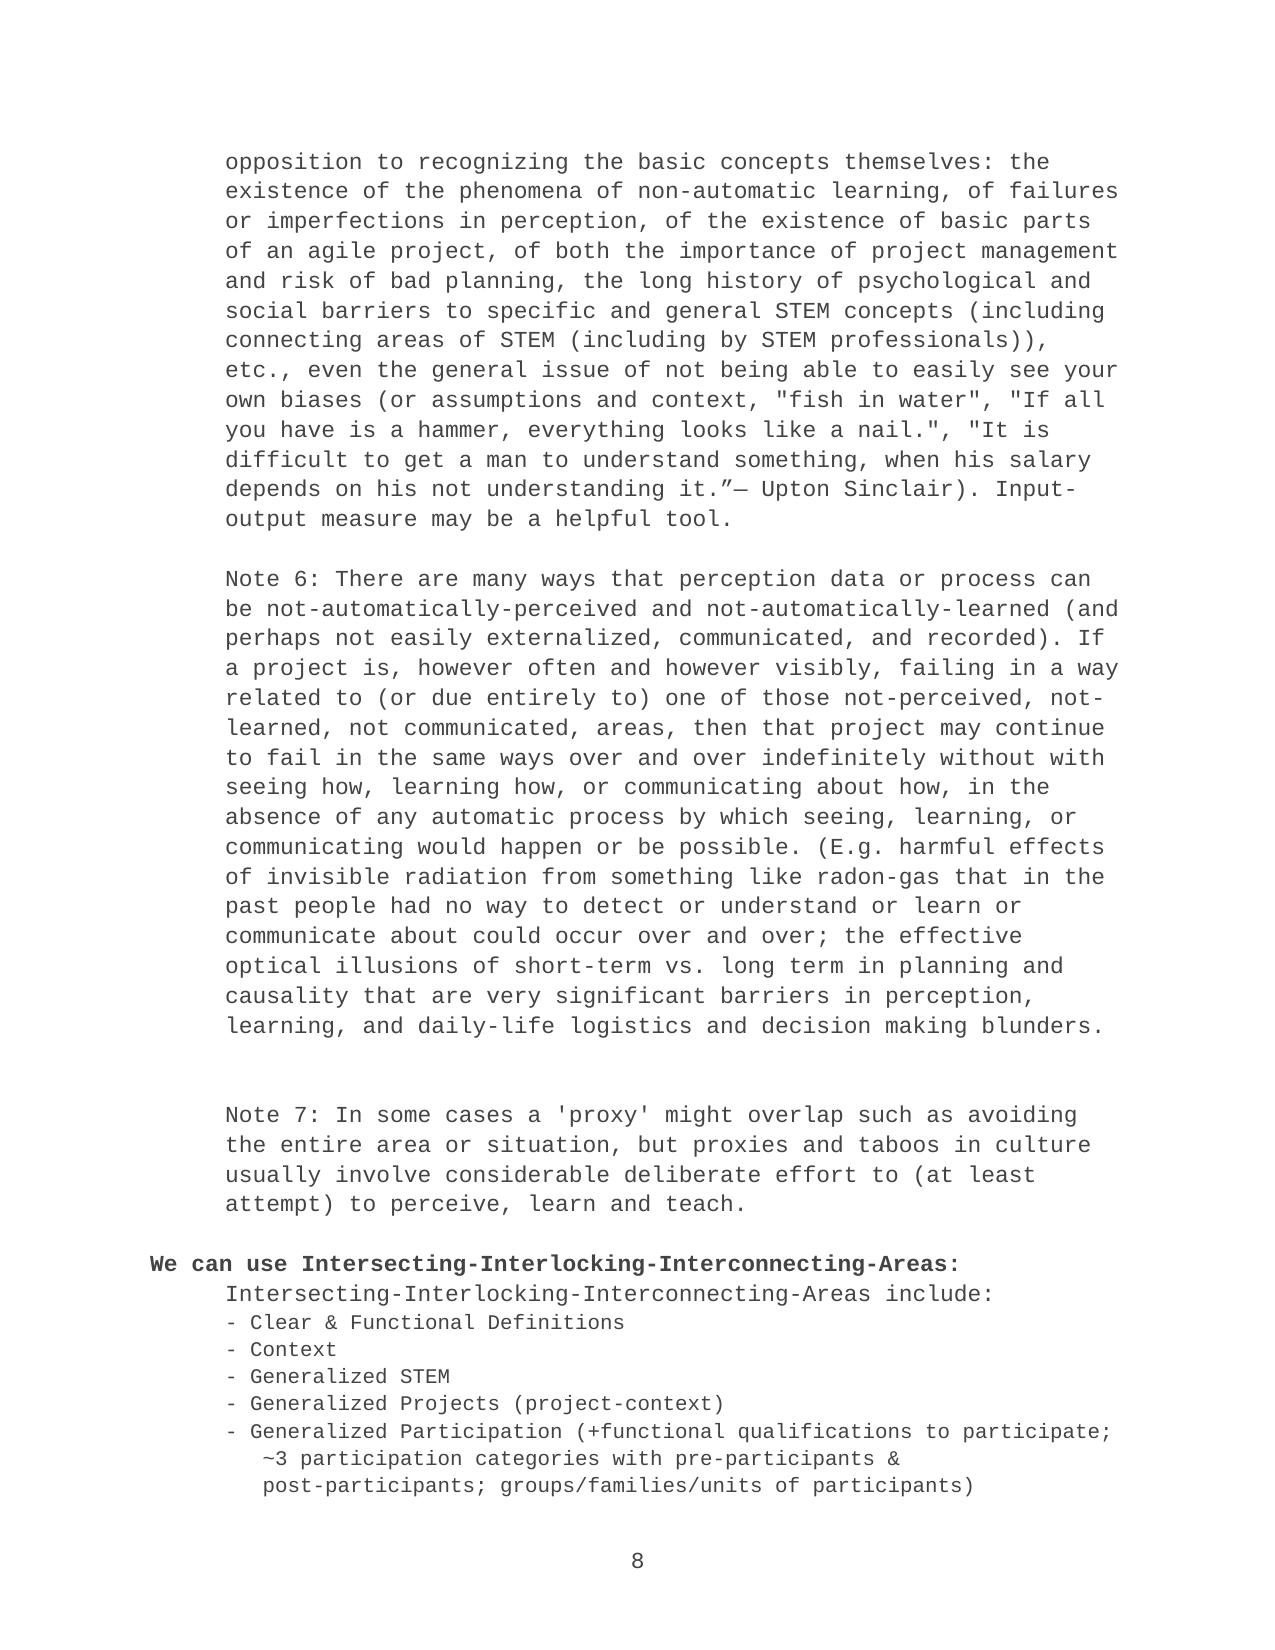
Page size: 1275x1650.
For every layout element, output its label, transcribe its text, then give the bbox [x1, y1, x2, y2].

text - Clear & Functional Definitions [150, 1312, 1125, 1336]
text - Generalized Projects (project-context) [150, 1393, 1125, 1417]
text We can use Intersecting-Interlocking-Interconnecting-Areas: [150, 1252, 1125, 1278]
text - Generalized STEM [150, 1366, 1125, 1390]
text - Context [150, 1339, 1125, 1363]
text Intersecting-Interlocking-Interconnecting-Areas include: [150, 1282, 1125, 1308]
text opposition to recognizing the basic concepts themselves: the existence of the phenomena of non-automatic learning, of failures or imperfections in perception, of the existence of basic parts of an agile project, of both the importance of project management and risk of bad planning, the long history of psychological and social barriers to specific and general STEM concepts (including connecting areas of STEM (including by STEM professionals)), etc., even the general issue of not being able to easily see your own biases (or assumptions and context, "fish in water", "If all you have is a hammer, everything looks like a nail.", "It is difficult to get a man to understand something, when his salary depends on his not understanding it.”― Upton Sinclair). Input-output measure may be a helpful tool. [225, 150, 1125, 533]
text Note 6: There are many ways that perception data or process can be not-automatically-perceived and not-automatically-learned (and perhaps not easily externalized, communicated, and recorded). If a project is, however often and however visibly, failing in a way related to (or due entirely to) one of those not-perceived, not-learned, not communicated, areas, then that project may continue to fail in the same ways over and over indefinitely without with seeing how, learning how, or communicating about how, in the absence of any automatic process by which seeing, learning, or communicating would happen or be possible. (E.g. harmful effects of invisible radiation from something like radon-gas that in the past people had no way to detect or understand or learn or communicate about could occur over and over; the effective optical illusions of short-term vs. long term in planning and causality that are very significant barriers in perception, learning, and daily-life logistics and decision making blunders. [225, 567, 1125, 1040]
text ~3 participation categories with pre-participants & [225, 1448, 1125, 1471]
text - Generalized Participation (+functional qualifications to participate; [150, 1421, 1125, 1444]
text post-participants; groups/families/units of participants) [225, 1475, 1125, 1499]
text Note 7: In some cases a 'proxy' might overlap such as avoiding the entire area or situation, but proxies and taboos in culture usually involve considerable deliberate effort to (at least attempt) to perceive, learn and teach. [225, 1103, 1125, 1219]
